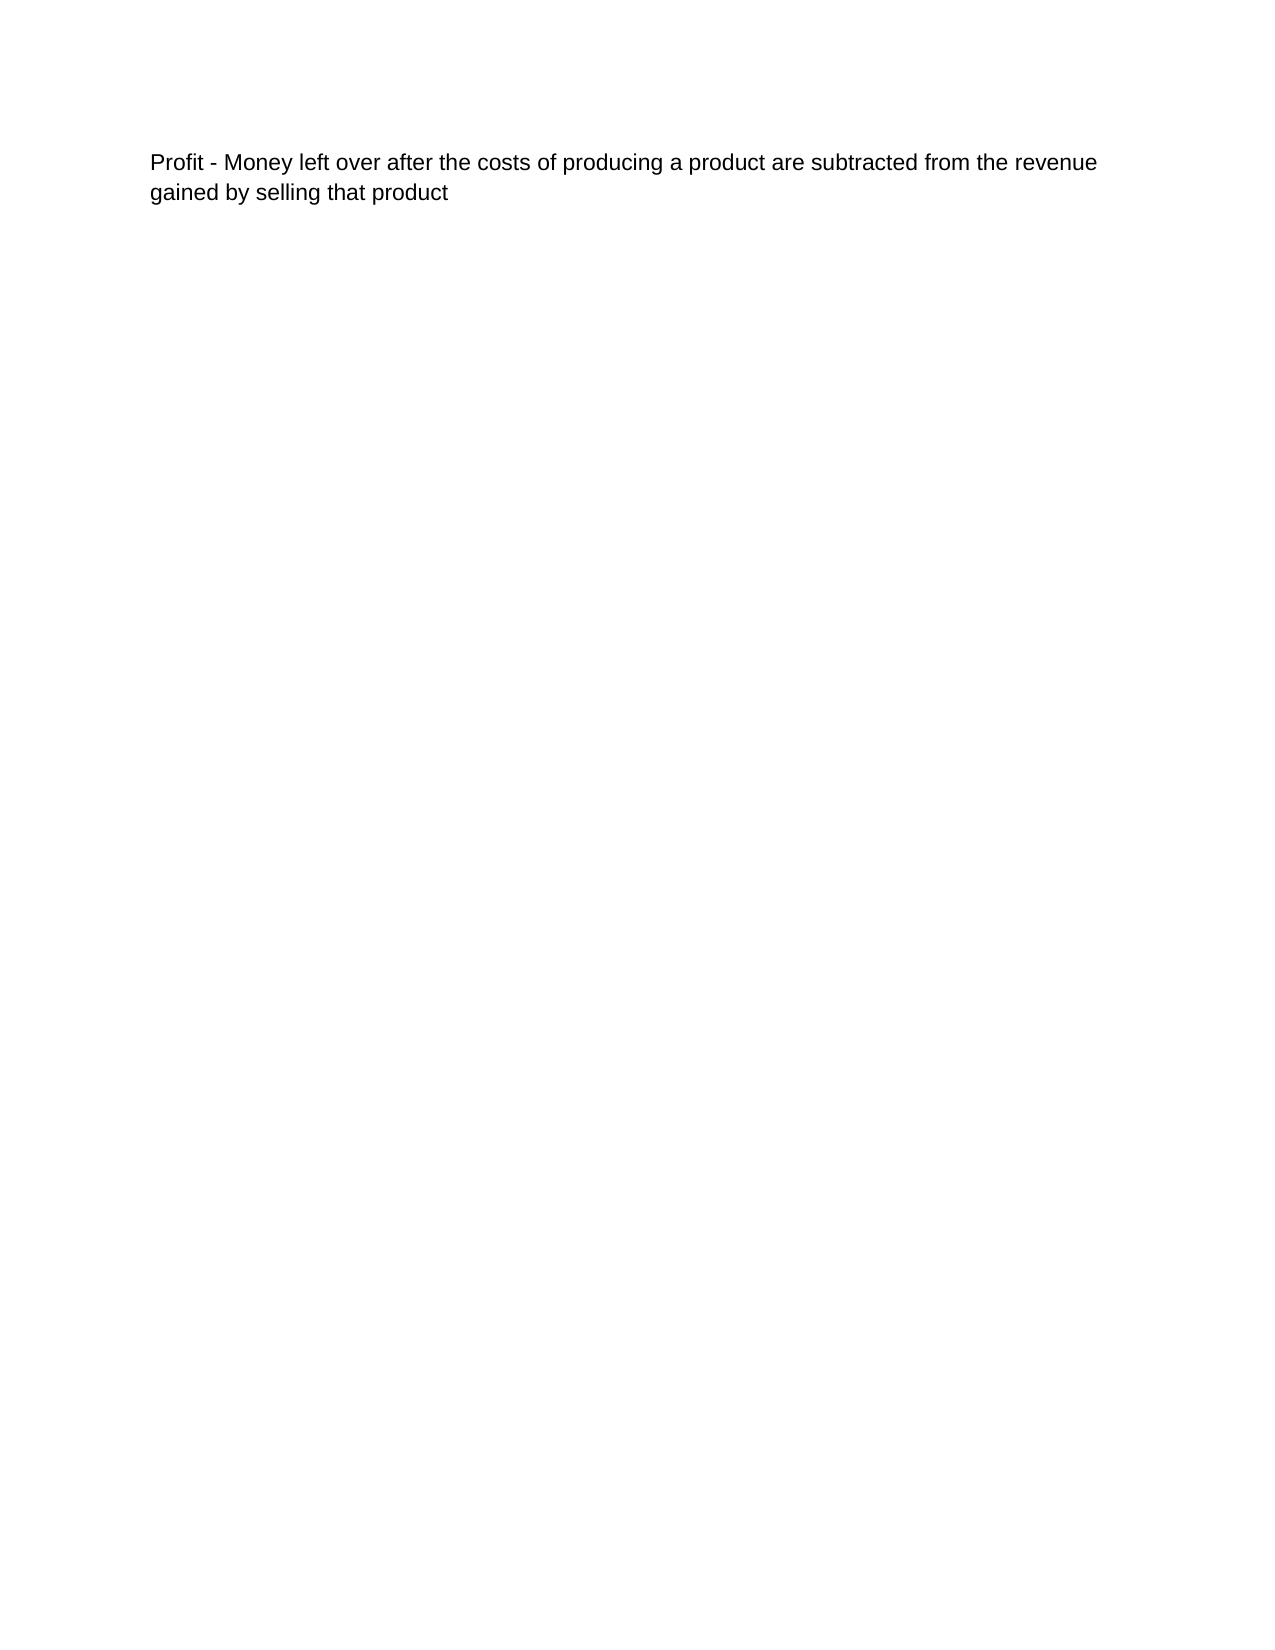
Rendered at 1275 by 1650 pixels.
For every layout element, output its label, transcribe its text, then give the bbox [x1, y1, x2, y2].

text Profit - Money left over after the costs of producing a product are subtracted from the revenue gained by selling that product [150, 150, 1125, 205]
